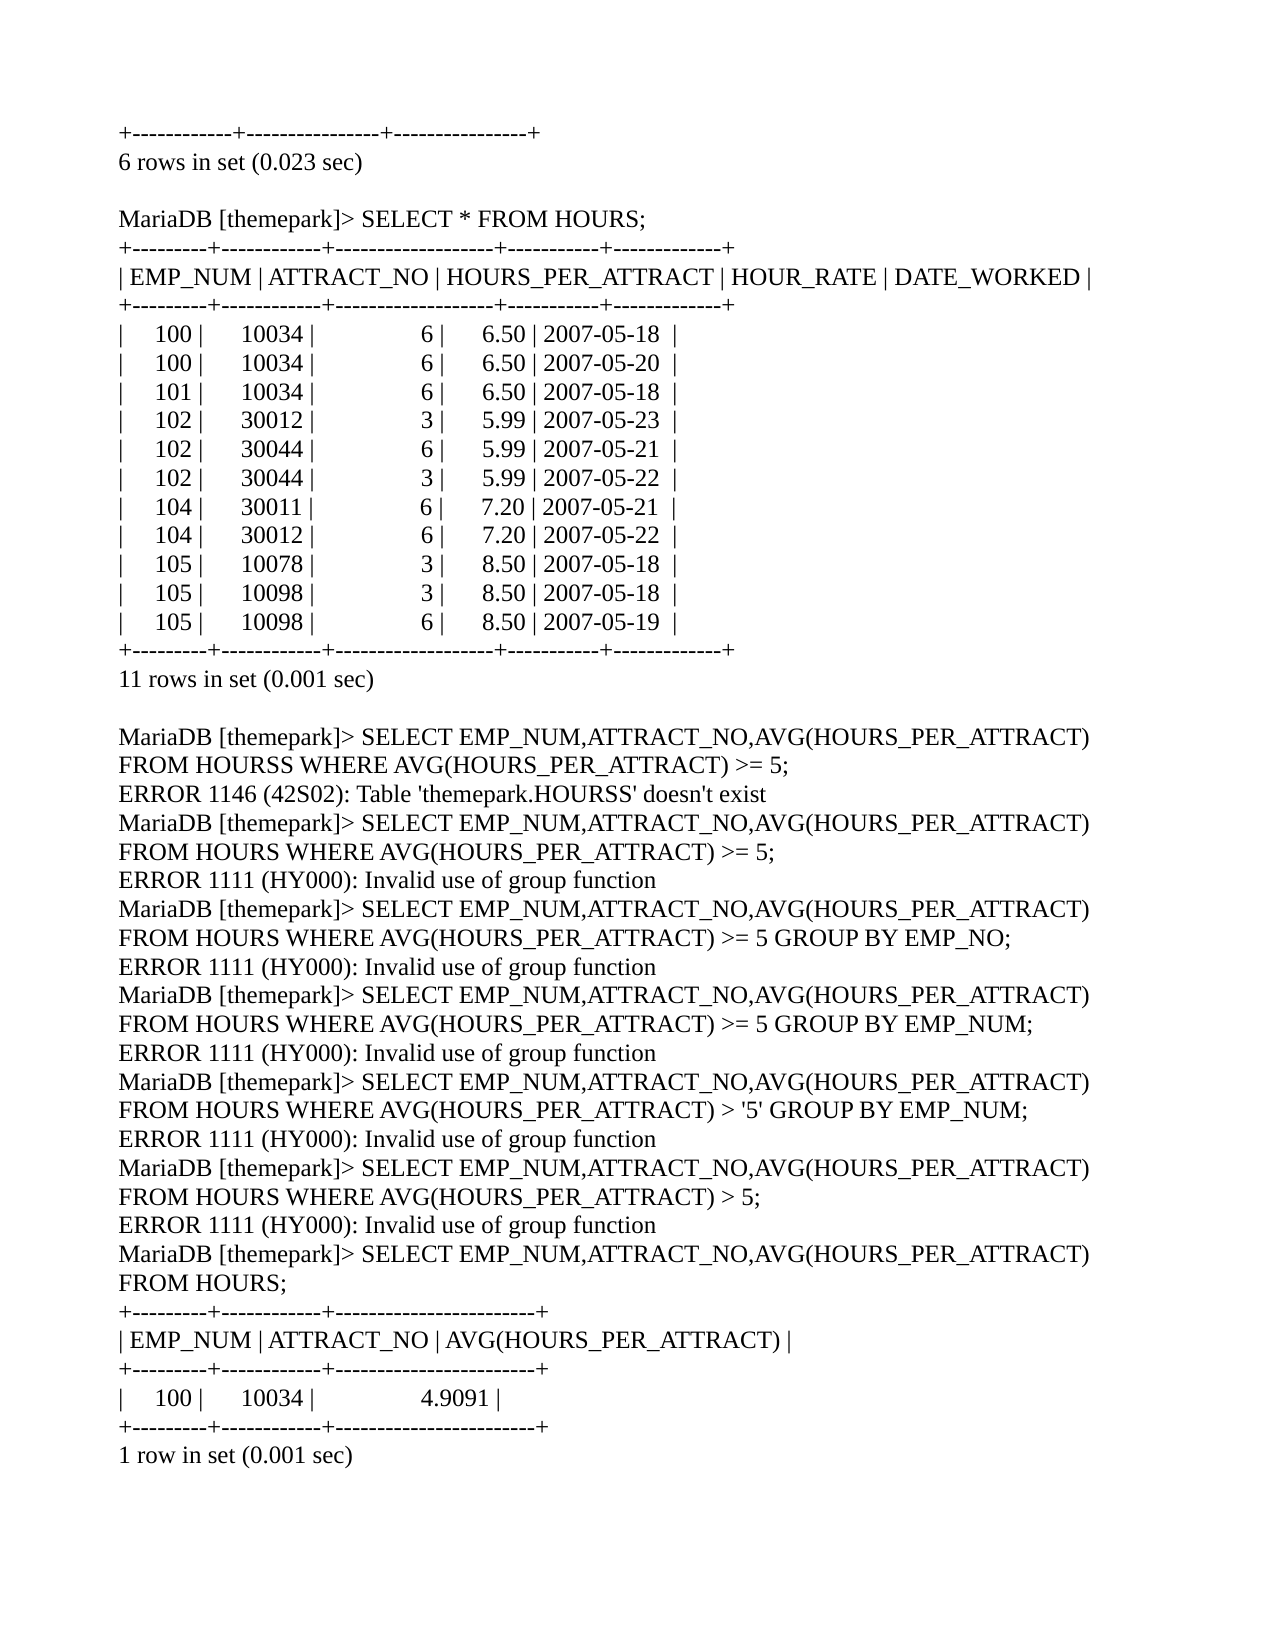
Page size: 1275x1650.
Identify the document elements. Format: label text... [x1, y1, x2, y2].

text 11 rows in set (0.001 sec) [118, 664, 1157, 693]
text ERROR 1111 (HY000): Invalid use of group function [118, 1124, 1157, 1153]
text +------------+----------------+----------------+ [118, 118, 1157, 147]
text 6 rows in set (0.023 sec) [118, 147, 1157, 176]
text | 100 | 10034 | 6 | 6.50 | 2007-05-20 | [118, 348, 1157, 377]
text ERROR 1146 (42S02): Table 'themepark.HOURSS' doesn't exist [118, 779, 1157, 808]
text | 102 | 30012 | 3 | 5.99 | 2007-05-23 | [118, 406, 1157, 434]
text ERROR 1111 (HY000): Invalid use of group function [118, 1211, 1157, 1239]
text ERROR 1111 (HY000): Invalid use of group function [118, 866, 1157, 894]
text ERROR 1111 (HY000): Invalid use of group function [118, 952, 1157, 981]
text | 100 | 10034 | 6 | 6.50 | 2007-05-18 | [118, 319, 1157, 348]
text 1 row in set (0.001 sec) [118, 1441, 1157, 1469]
text MariaDB [themepark]> SELECT * FROM HOURS; [118, 204, 1157, 233]
text | 104 | 30012 | 6 | 7.20 | 2007-05-22 | [118, 521, 1157, 549]
text MariaDB [themepark]> SELECT EMP_NUM,ATTRACT_NO,AVG(HOURS_PER_ATTRACT) FROM HOURS WHERE AVG(HOURS_PER_ATTRACT) > 5; [118, 1153, 1157, 1211]
text | 105 | 10078 | 3 | 8.50 | 2007-05-18 | [118, 549, 1157, 578]
text MariaDB [themepark]> SELECT EMP_NUM,ATTRACT_NO,AVG(HOURS_PER_ATTRACT) FROM HOURS WHERE AVG(HOURS_PER_ATTRACT) >= 5 GROUP BY EMP_NUM; [118, 981, 1157, 1038]
text MariaDB [themepark]> SELECT EMP_NUM,ATTRACT_NO,AVG(HOURS_PER_ATTRACT) FROM HOURS WHERE AVG(HOURS_PER_ATTRACT) >= 5; [118, 808, 1157, 866]
text +---------+------------+------------------------+ [118, 1297, 1157, 1326]
text MariaDB [themepark]> SELECT EMP_NUM,ATTRACT_NO,AVG(HOURS_PER_ATTRACT) FROM HOURS WHERE AVG(HOURS_PER_ATTRACT) > '5' GROUP BY EMP_NUM; [118, 1067, 1157, 1124]
text | EMP_NUM | ATTRACT_NO | AVG(HOURS_PER_ATTRACT) | [118, 1326, 1157, 1354]
text | 100 | 10034 | 4.9091 | [118, 1383, 1157, 1412]
text | 104 | 30011 | 6 | 7.20 | 2007-05-21 | [118, 492, 1157, 521]
text +---------+------------+------------------------+ [118, 1354, 1157, 1383]
text +---------+------------+-------------------+-----------+-------------+ [118, 291, 1157, 319]
text +---------+------------+-------------------+-----------+-------------+ [118, 233, 1157, 262]
text MariaDB [themepark]> SELECT EMP_NUM,ATTRACT_NO,AVG(HOURS_PER_ATTRACT) FROM HOURS WHERE AVG(HOURS_PER_ATTRACT) >= 5 GROUP BY EMP_NO; [118, 894, 1157, 952]
text MariaDB [themepark]> SELECT EMP_NUM,ATTRACT_NO,AVG(HOURS_PER_ATTRACT) FROM HOURSS WHERE AVG(HOURS_PER_ATTRACT) >= 5; [118, 722, 1157, 779]
text MariaDB [themepark]> SELECT EMP_NUM,ATTRACT_NO,AVG(HOURS_PER_ATTRACT) FROM HOURS; [118, 1239, 1157, 1297]
text | 105 | 10098 | 6 | 8.50 | 2007-05-19 | [118, 607, 1157, 636]
text | 105 | 10098 | 3 | 8.50 | 2007-05-18 | [118, 578, 1157, 607]
text | EMP_NUM | ATTRACT_NO | HOURS_PER_ATTRACT | HOUR_RATE | DATE_WORKED | [118, 262, 1157, 291]
text +---------+------------+-------------------+-----------+-------------+ [118, 636, 1157, 664]
text | 102 | 30044 | 6 | 5.99 | 2007-05-21 | [118, 434, 1157, 463]
text | 102 | 30044 | 3 | 5.99 | 2007-05-22 | [118, 463, 1157, 492]
text +---------+------------+------------------------+ [118, 1412, 1157, 1441]
text | 101 | 10034 | 6 | 6.50 | 2007-05-18 | [118, 377, 1157, 406]
text ERROR 1111 (HY000): Invalid use of group function [118, 1038, 1157, 1067]
